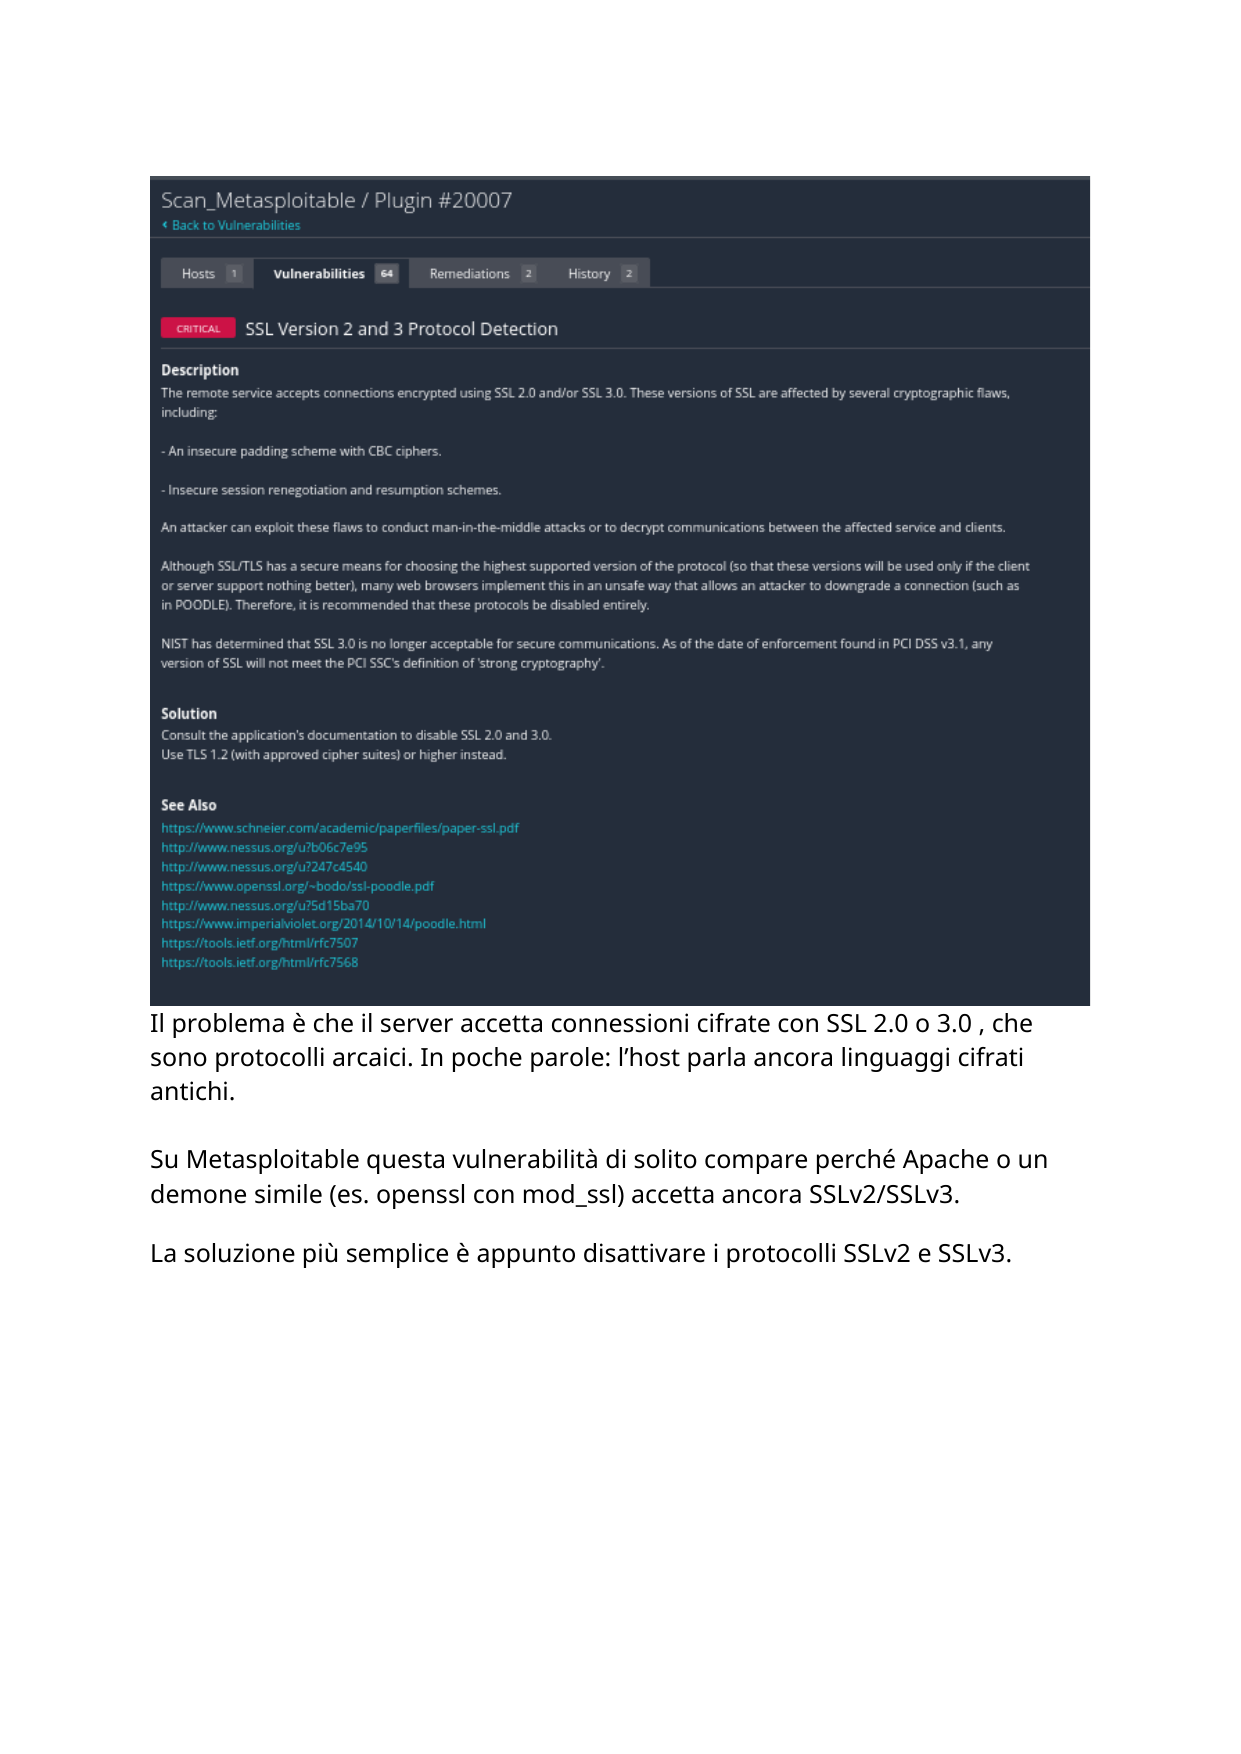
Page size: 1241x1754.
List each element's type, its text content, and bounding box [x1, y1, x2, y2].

text [150, 150, 1090, 176]
text La soluzione più semplice è appunto disattivare i protocolli SSLv2 e SSLv3. [150, 1235, 1090, 1269]
picture [150, 176, 1091, 1006]
text Il problema è che il server accetta connessioni cifrate con SSL 2.0 o 3.0 , che sono protocolli arcaici. In poche parole: l’host parla ancora linguaggi cifrati antichi. Su Metasploitable questa vulnerabilità di solito compare perché Apache o un demone simile (es. openssl con mod_ssl) accetta ancora SSLv2/SSLv3. [150, 1006, 1090, 1210]
